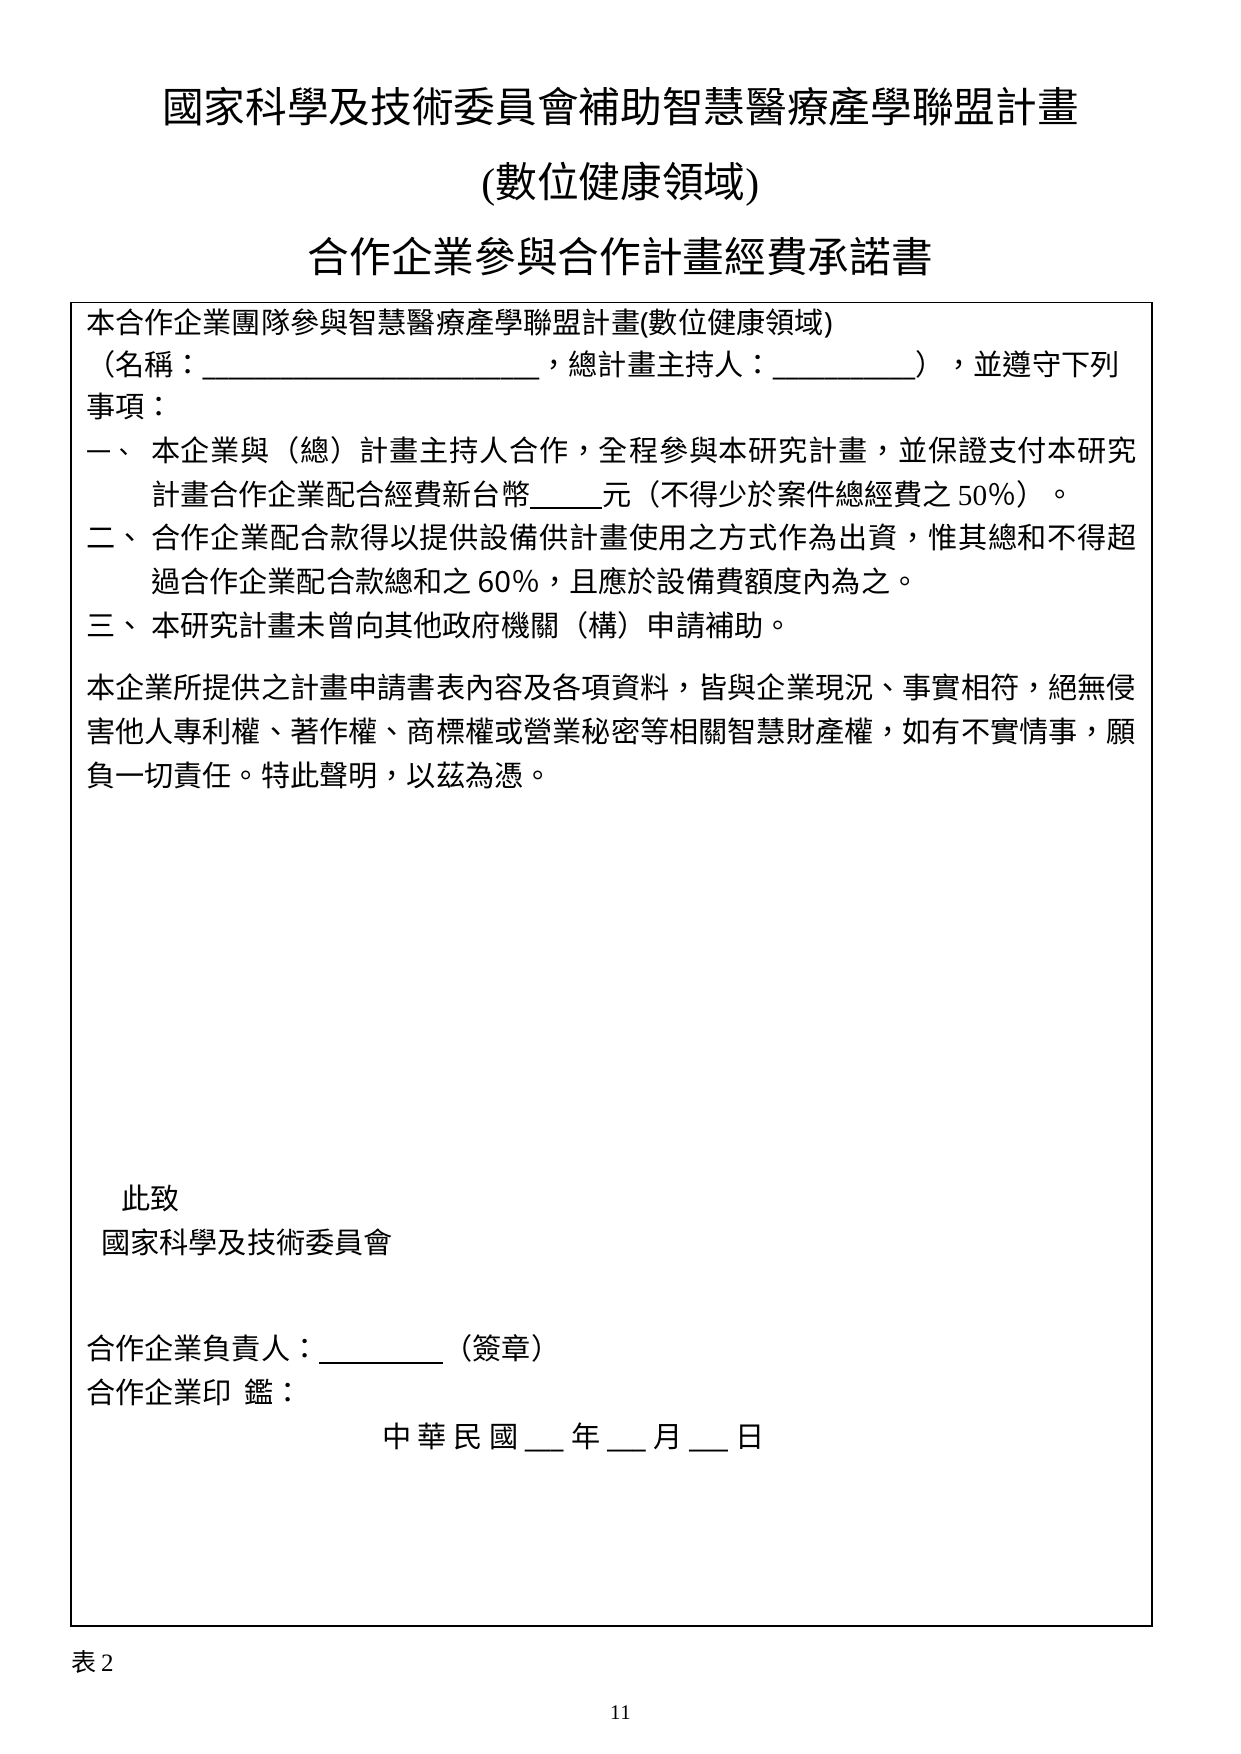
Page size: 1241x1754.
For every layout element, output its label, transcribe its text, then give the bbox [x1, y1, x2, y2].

text 本企業所提供之計畫申請書表內容及各項資料，皆與企業現況、事實相符，絕無侵害他人專利權、著作權、商標權或營業秘密等相關智慧財產權，如有不實情事，願負一切責任。特此聲明，以茲為憑。 [86, 664, 1137, 795]
list 本研究計畫未曾向其他政府機關（構）申請補助。 [86, 601, 1137, 645]
text 中 華 民 國 ___ 年 ___ 月 ___ 日 [86, 1412, 1137, 1456]
text （名稱：__________________________，總計畫主持人：___________），並遵守下列事項： [86, 342, 1137, 426]
subtitle 合作企業參與合作計畫經費承諾書 [71, 217, 1169, 292]
text 本合作企業團隊參與智慧醫療產學聯盟計畫(數位健康領域) [86, 299, 1137, 342]
text 合作企業負責人： （簽章） [86, 1325, 1137, 1368]
list 本企業與（總）計畫主持人合作，全程參與本研究計畫，並保證支付本研究計畫合作企業配合經費新台幣 元（不得少於案件總經費之50％）。 [86, 426, 1137, 514]
text 國家科學及技術委員會補助智慧醫療產學聯盟計畫 [71, 67, 1169, 142]
text 合作企業印 鑑： [86, 1368, 1137, 1412]
text 此致 [86, 1175, 1137, 1218]
text (數位健康領域) [71, 142, 1169, 217]
text 表2 [71, 1642, 1169, 1679]
text 國家科學及技術委員會 [86, 1218, 1137, 1262]
list 合作企業配合款得以提供設備供計畫使用之方式作為出資，惟其總和不得超過合作企業配合款總和之60％，且應於設備費額度內為之。 [86, 514, 1137, 601]
